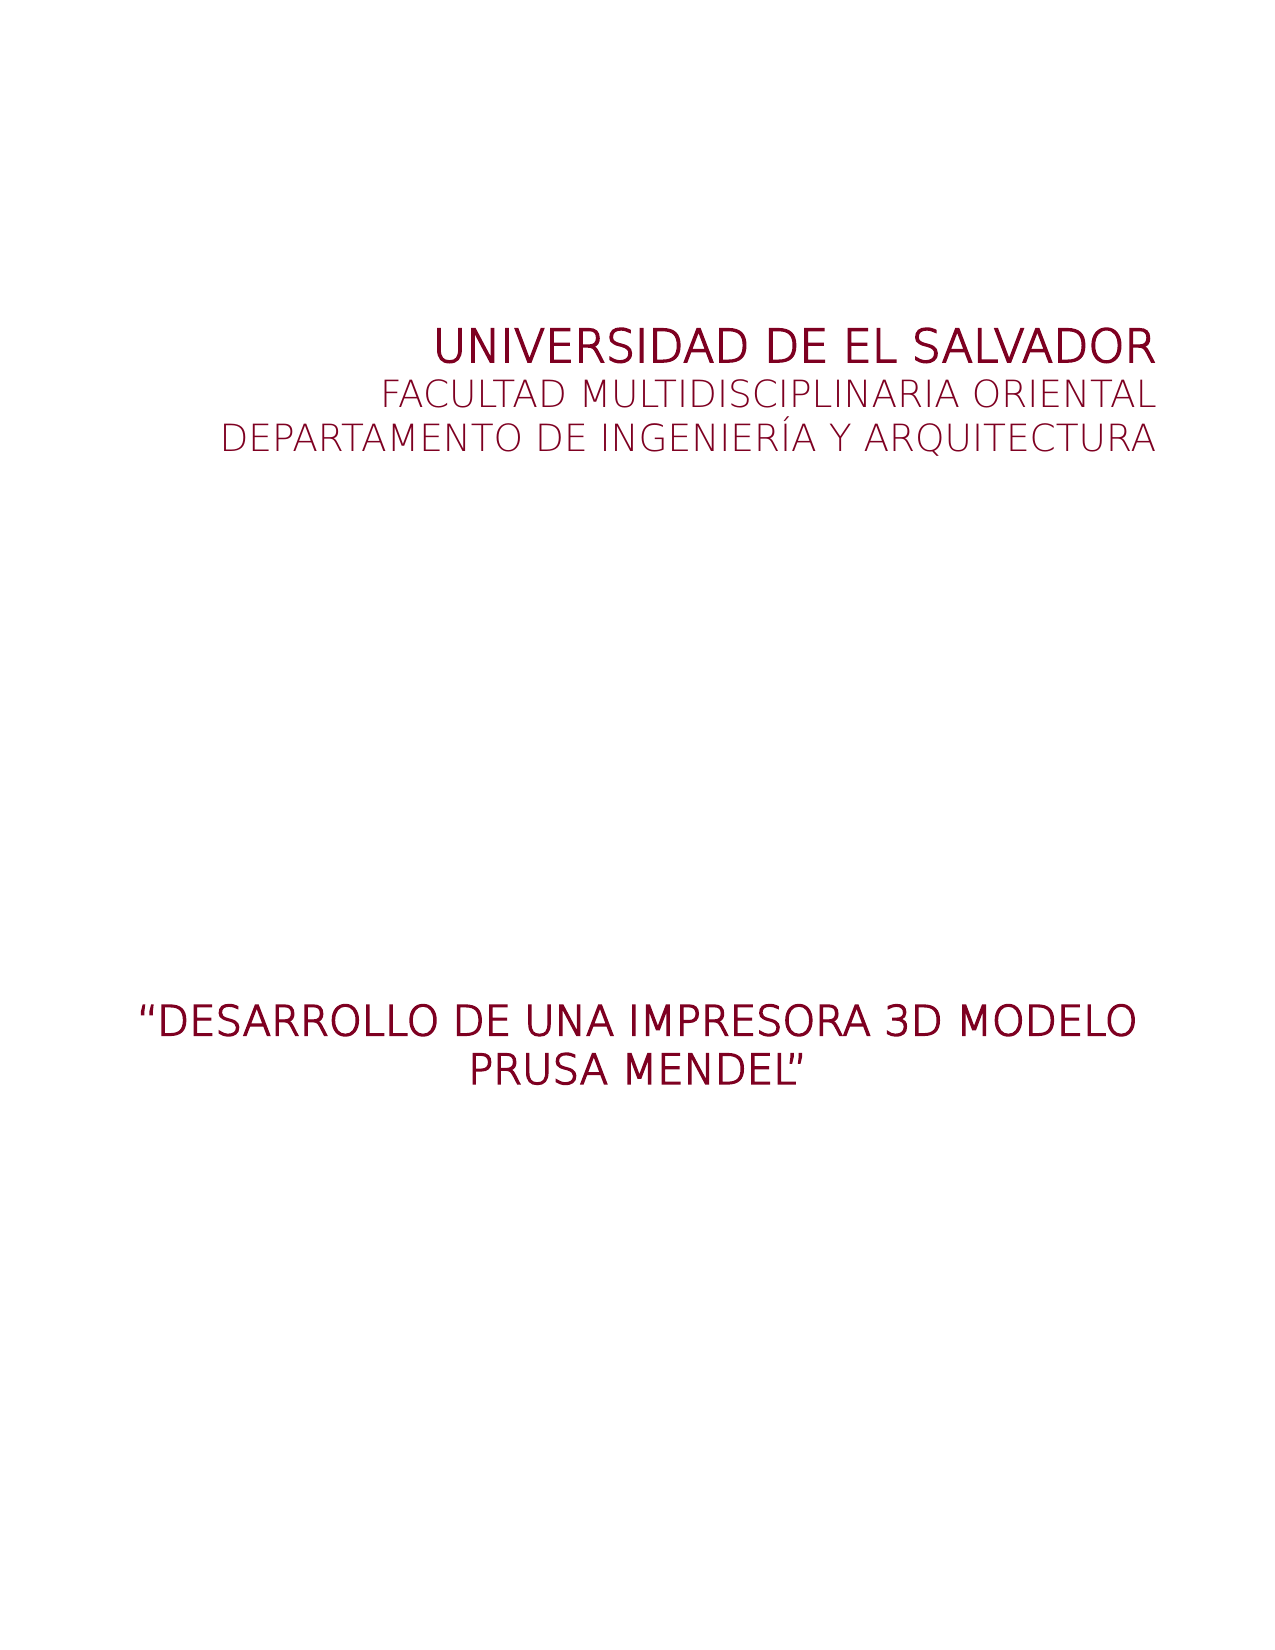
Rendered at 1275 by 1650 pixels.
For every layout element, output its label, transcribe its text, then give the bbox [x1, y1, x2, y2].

text “DESARROLLO DE UNA IMPRESORA 3D MODELO PRUSA MENDEL” [118, 997, 1157, 1094]
text UNIVERSIDAD DE EL SALVADOR [118, 319, 1157, 373]
text FACULTAD MULTIDISCIPLINARIA ORIENTAL [118, 373, 1157, 416]
text DEPARTAMENTO DE INGENIERÍA Y ARQUITECTURA [118, 416, 1157, 460]
